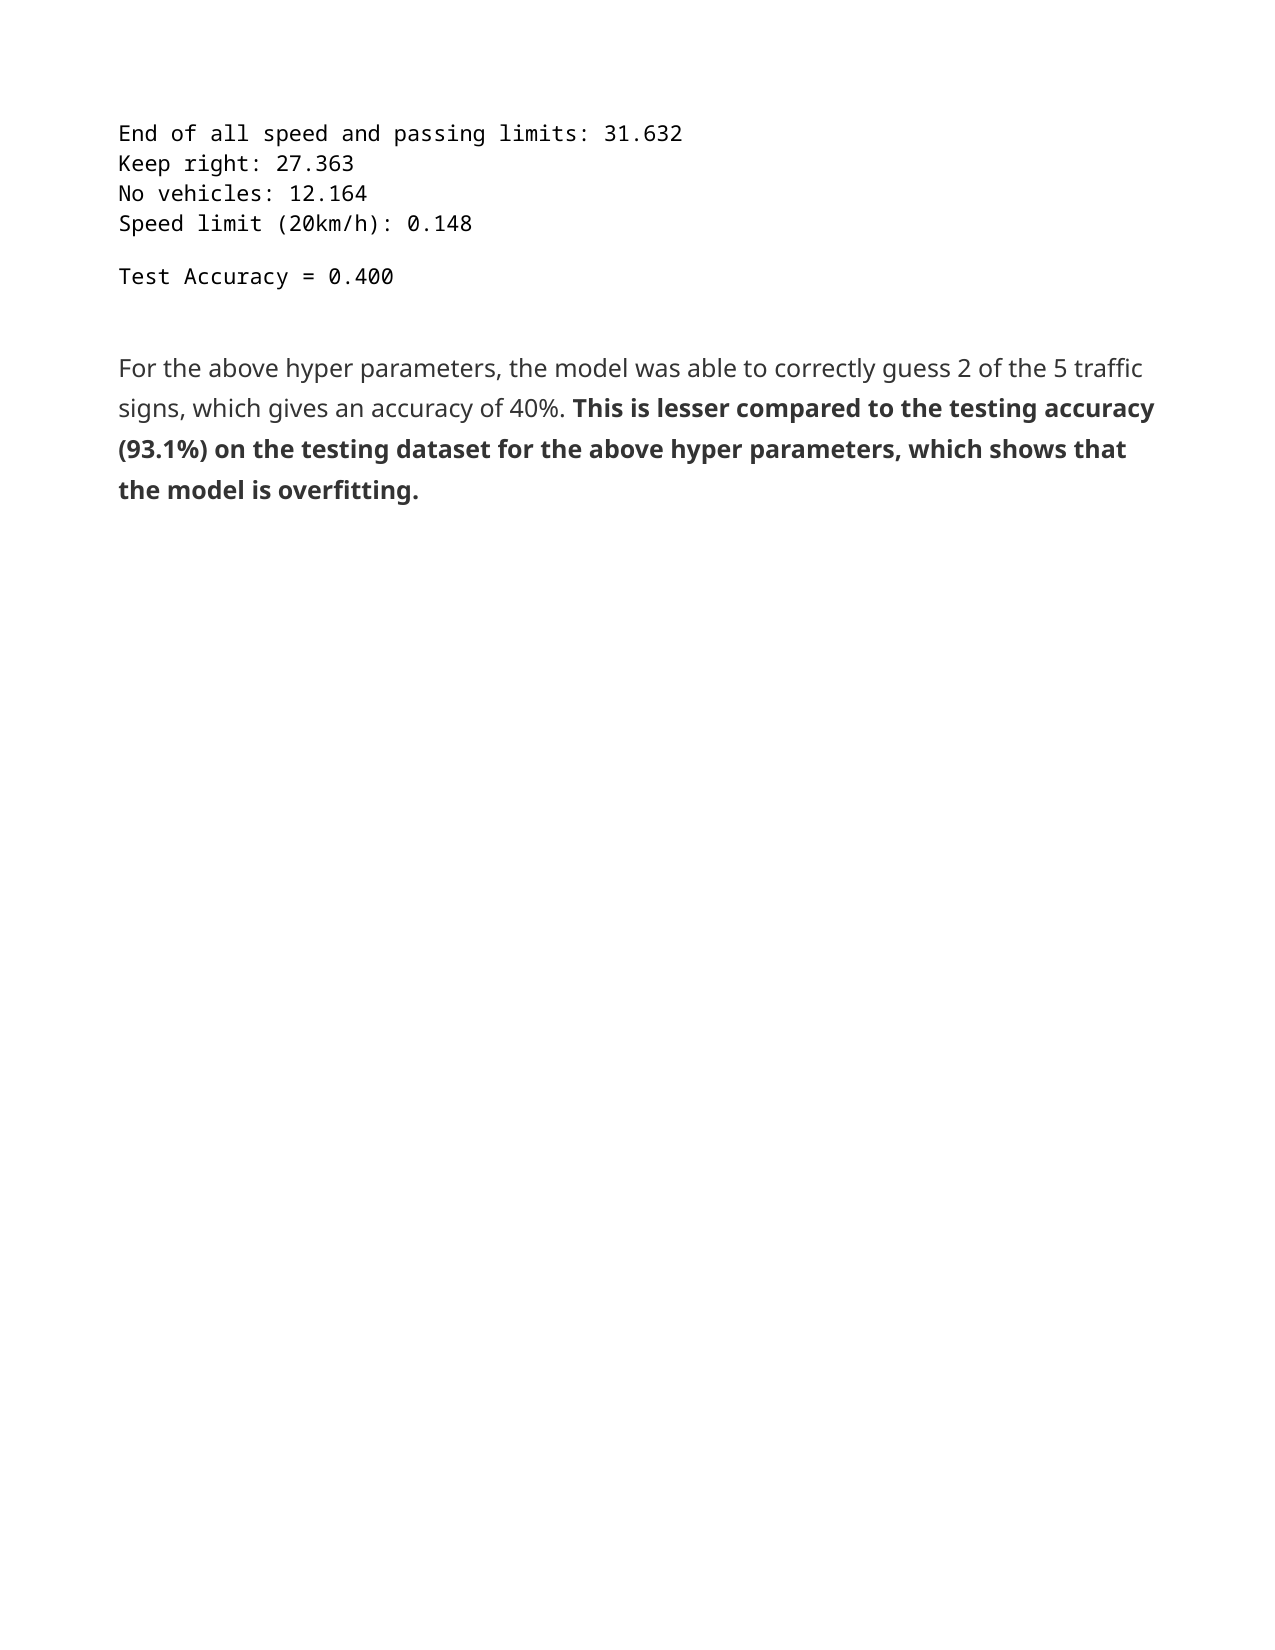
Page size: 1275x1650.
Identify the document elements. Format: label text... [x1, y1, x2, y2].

text Speed limit (20km/h): 0.148 [118, 207, 1157, 237]
text No vehicles: 12.164 [118, 178, 1157, 207]
text Test Accuracy = 0.400 [118, 261, 1157, 291]
text Keep right: 27.363 [118, 148, 1157, 178]
text For the above hyper parameters, the model was able to correctly guess 2 of the 5 traffic signs, which gives an accuracy of 40%. This is lesser compared to the testing accuracy (93.1%) on the testing dataset for the above hyper parameters, which shows that the model is overfitting. [118, 350, 1157, 507]
text End of all speed and passing limits: 31.632 [118, 118, 1157, 148]
